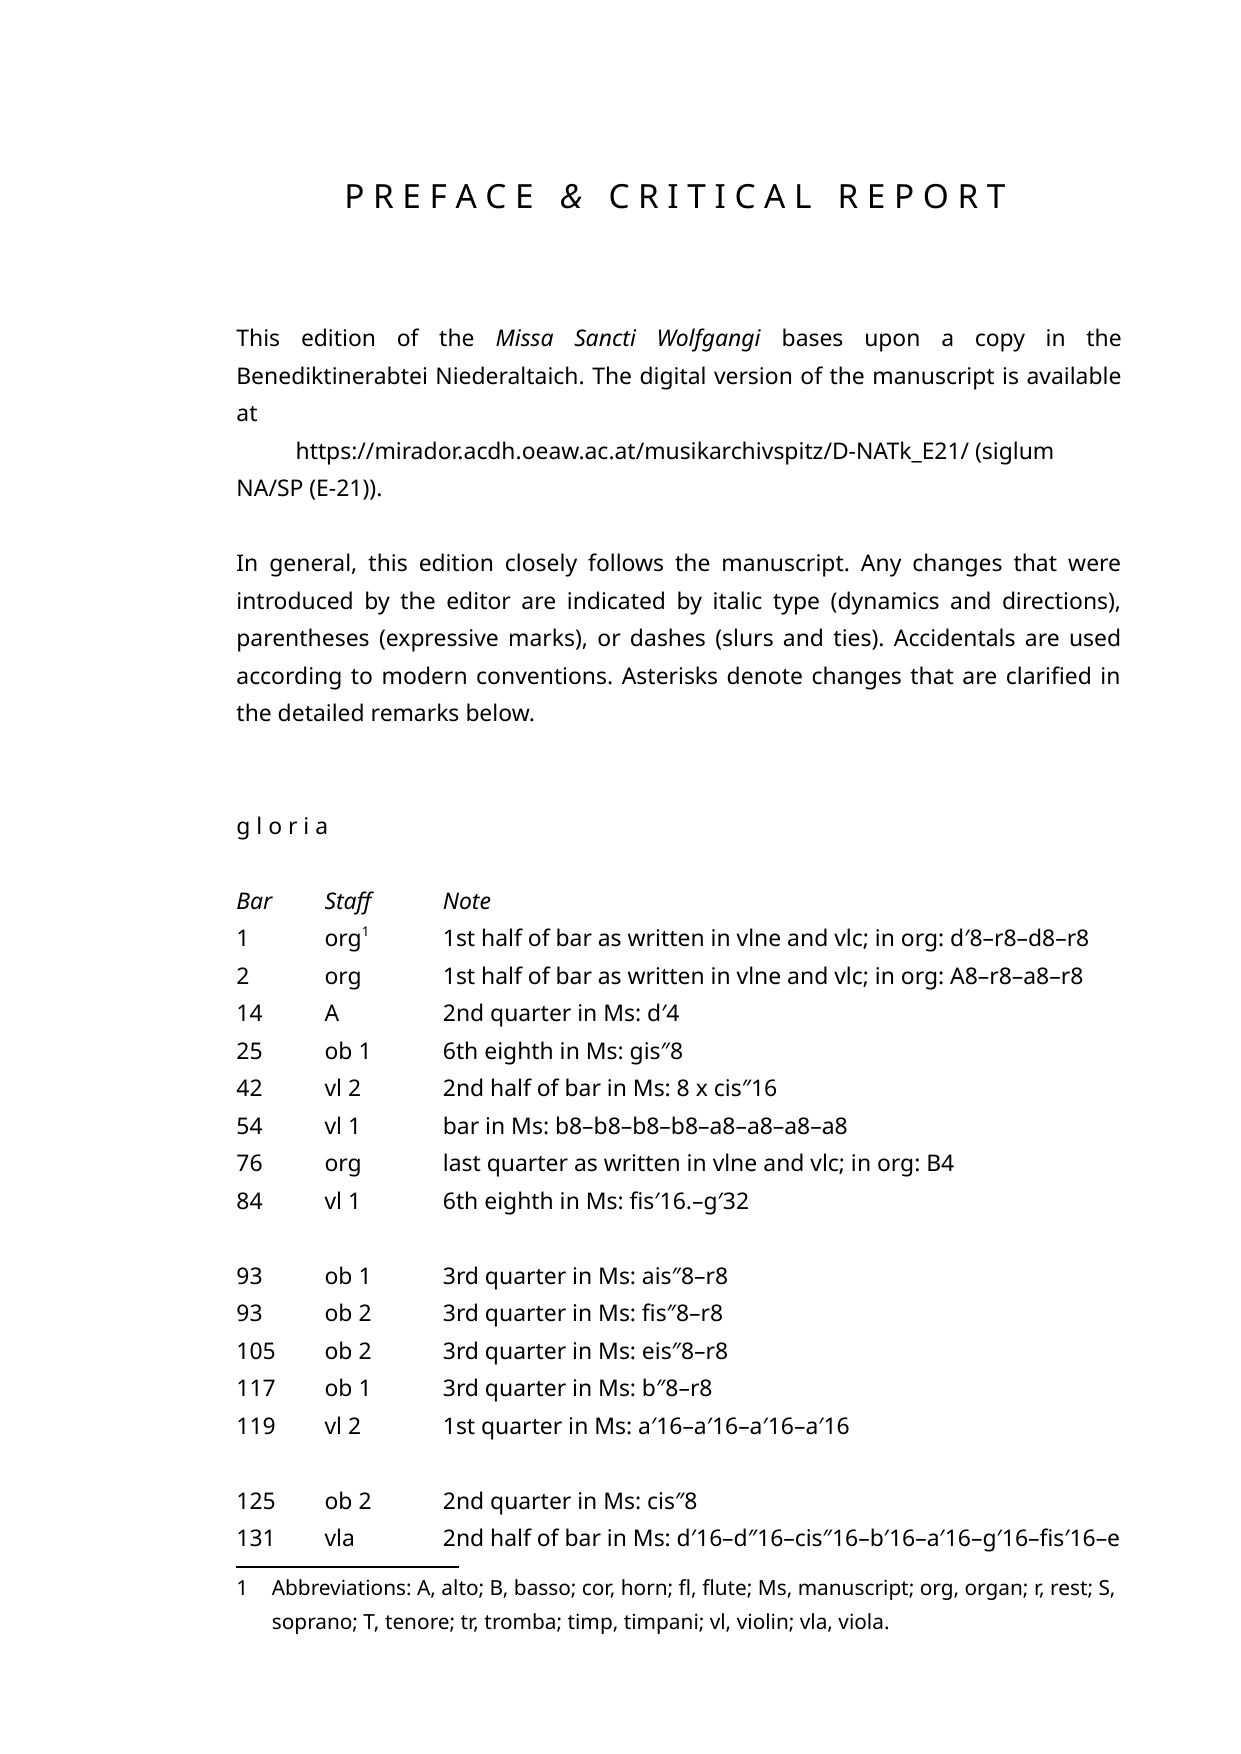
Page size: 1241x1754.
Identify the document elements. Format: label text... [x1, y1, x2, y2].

text P R E F A C E & C R I T I C A L R E P O R T [236, 173, 1122, 218]
text This edition of the Missa Sancti Wolfgangi bases upon a copy in the Benediktinerabtei Niederaltaich. The digital version of the manuscript is available at [236, 322, 1122, 429]
text g l o r i a [236, 810, 1122, 841]
text https://mirador.acdh.oeaw.ac.at/musikarchivspitz/D-NATk_E21/ (siglum NA/SP (E-21)). [236, 435, 1122, 504]
text Abbreviations: A, alto; B, basso; cor, horn; fl, flute; Ms, manuscript; org, organ; r, rest; S, soprano; T, tenore; tr, tromba; timp, timpani; vl, violin; vla, viola. [236, 1573, 1122, 1636]
text In general, this edition closely follows the manuscript. Any changes that were introduced by the editor are indicated by italic type (dynamics and directions), parentheses (expressive marks), or dashes (slurs and ties). Accidentals are used according to modern conventions. Asterisks denote changes that are clarified in the detailed remarks below. [236, 547, 1122, 729]
text Bar Staff Note 1 org 1st half of bar as written in vlne and vlc; in org: d′8–r8–d8–r8 2 org 1st half of bar as written in vlne and vlc; in org: A8–r8–a8–r8 14 A 2nd quarter in Ms: d′4 25 ob 1 6th eighth in Ms: gis″8 42 vl 2 2nd half of bar in Ms: 8 x cis″16 54 vl 1 bar in Ms: b8–b8–b8–b8–a8–a8–a8–a8 76 org last quarter as written in vlne and vlc; in org: B4 84 vl 1 6th eighth in Ms: fis′16.–g′32 93 ob 1 3rd quarter in Ms: ais″8–r8 93 ob 2 3rd quarter in Ms: fis″8–r8 105 ob 2 3rd quarter in Ms: eis″8–r8 117 ob 1 3rd quarter in Ms: b″8–r8 119 vl 2 1st quarter in Ms: a′16–a′16–a′16–a′16 125 ob 2 2nd quarter in Ms: cis″8 131 vla 2nd half of bar in Ms: d′16–d″16–cis″16–b′16–a′16–g′16–fis′16–e [236, 885, 1122, 1554]
